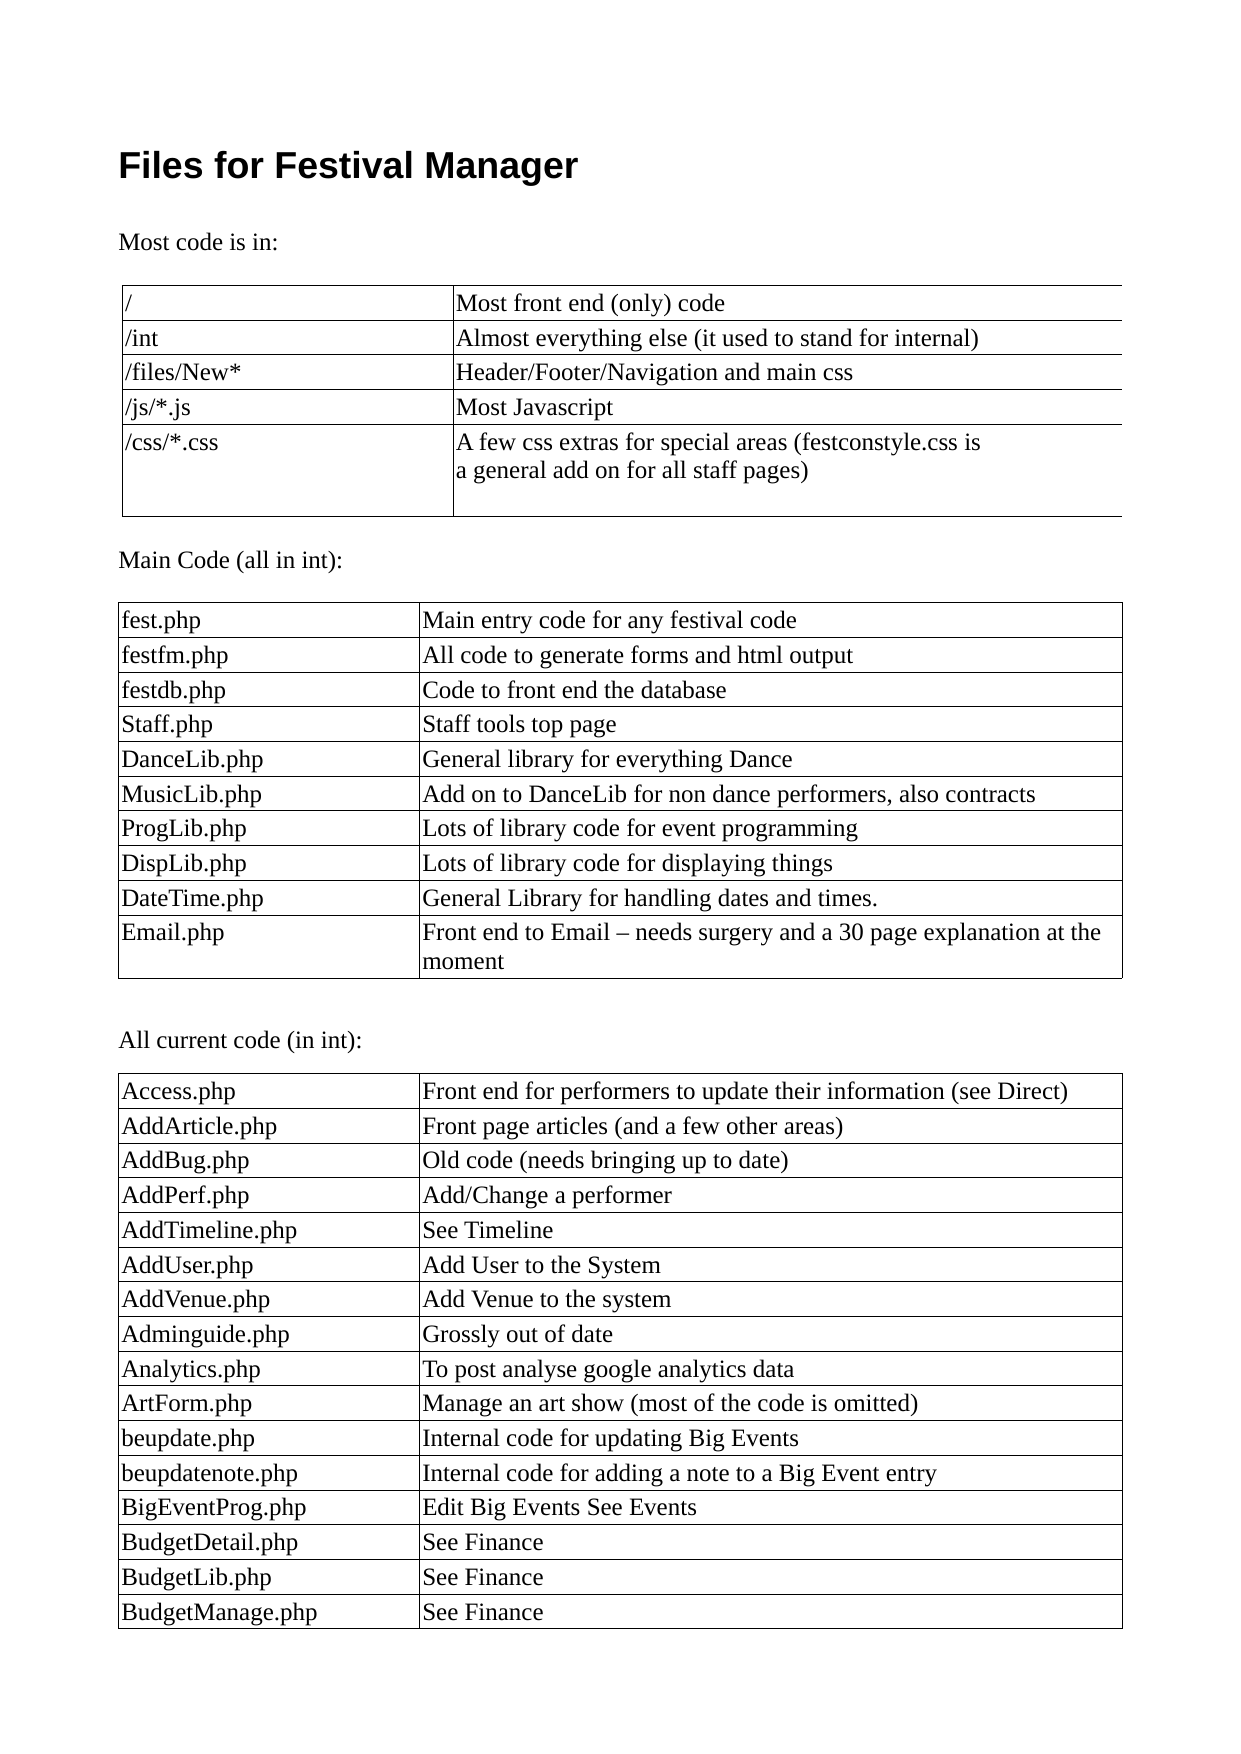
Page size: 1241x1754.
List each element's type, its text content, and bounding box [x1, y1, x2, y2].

table_cell Header/Footer/Navigation and main css [454, 355, 1122, 389]
table_cell DanceLib.php [119, 742, 419, 776]
table_cell AddTimeline.php [119, 1213, 419, 1247]
table_cell DispLib.php [119, 846, 419, 880]
table_header Access.php [119, 1074, 419, 1108]
table_cell Edit Big Events See Events [420, 1491, 1122, 1524]
table_cell Add on to DanceLib for non dance performers, also contracts [420, 777, 1122, 810]
table_cell /int [123, 321, 453, 354]
table_cell festdb.php [119, 673, 419, 706]
text Most code is in: [118, 227, 1122, 256]
table_cell festfm.php [119, 638, 419, 672]
table_cell Add User to the System [420, 1248, 1122, 1281]
table_cell Grossly out of date [420, 1317, 1122, 1351]
table_cell beupdatenote.php [119, 1456, 419, 1489]
table_cell /css/*.css [123, 425, 453, 516]
table_cell BudgetLib.php [119, 1560, 419, 1593]
table_cell AddUser.php [119, 1248, 419, 1281]
table_cell BigEventProg.php [119, 1491, 419, 1524]
table_cell ArtForm.php [119, 1386, 419, 1420]
table_cell All code to generate forms and html output [420, 638, 1122, 672]
table_cell See Timeline [420, 1213, 1122, 1247]
table_cell BudgetManage.php [119, 1595, 419, 1628]
table_cell beupdate.php [119, 1421, 419, 1455]
table_cell Adminguide.php [119, 1317, 419, 1351]
table_cell See Finance [420, 1595, 1122, 1628]
table_cell Front page articles (and a few other areas) [420, 1109, 1122, 1143]
table_cell Manage an art show (most of the code is omitted) [420, 1386, 1122, 1420]
table_cell AddArticle.php [119, 1109, 419, 1143]
subtitle Files for Festival Manager [118, 143, 1122, 186]
table_header Front end for performers to update their information (see Direct) [420, 1074, 1122, 1108]
table_cell Most Javascript [454, 390, 1122, 424]
table_header / [123, 286, 453, 320]
text Main Code (all in int): [118, 545, 1122, 573]
table_cell ProgLib.php [119, 811, 419, 845]
table_cell AddPerf.php [119, 1178, 419, 1212]
table_cell MusicLib.php [119, 777, 419, 810]
table_cell Lots of library code for displaying things [420, 846, 1122, 880]
table_cell AddBug.php [119, 1144, 419, 1177]
table_cell DateTime.php [119, 881, 419, 914]
table_cell /files/New* [123, 355, 453, 389]
table_cell Almost everything else (it used to stand for internal) [454, 321, 1122, 354]
table_header fest.php [119, 603, 419, 637]
table_header Most front end (only) code [454, 286, 1122, 320]
table_cell See Finance [420, 1560, 1122, 1593]
table_cell Old code (needs bringing up to date) [420, 1144, 1122, 1177]
table_cell Front end to Email – needs surgery and a 30 page explanation at the moment [420, 916, 1122, 978]
table_cell Add Venue to the system [420, 1282, 1122, 1316]
table_cell AddVenue.php [119, 1282, 419, 1316]
table_cell A few css extras for special areas (festconstyle.css is a general add on for all staff pages) [454, 425, 1122, 516]
table_cell Staff.php [119, 707, 419, 741]
table_cell Internal code for updating Big Events [420, 1421, 1122, 1455]
table_cell To post analyse google analytics data [420, 1352, 1122, 1385]
table_cell Add/Change a performer [420, 1178, 1122, 1212]
table_cell See Finance [420, 1525, 1122, 1559]
table_cell /js/*.js [123, 390, 453, 424]
text All current code (in int): [118, 1026, 1122, 1054]
table_header Main entry code for any festival code [420, 603, 1122, 637]
table_cell Code to front end the database [420, 673, 1122, 706]
table_cell Staff tools top page [420, 707, 1122, 741]
table_cell Internal code for adding a note to a Big Event entry [420, 1456, 1122, 1489]
table_cell General library for everything Dance [420, 742, 1122, 776]
table_cell Lots of library code for event programming [420, 811, 1122, 845]
table_cell General Library for handling dates and times. [420, 881, 1122, 914]
table_cell Analytics.php [119, 1352, 419, 1385]
table_cell BudgetDetail.php [119, 1525, 419, 1559]
table_cell Email.php [119, 916, 419, 978]
